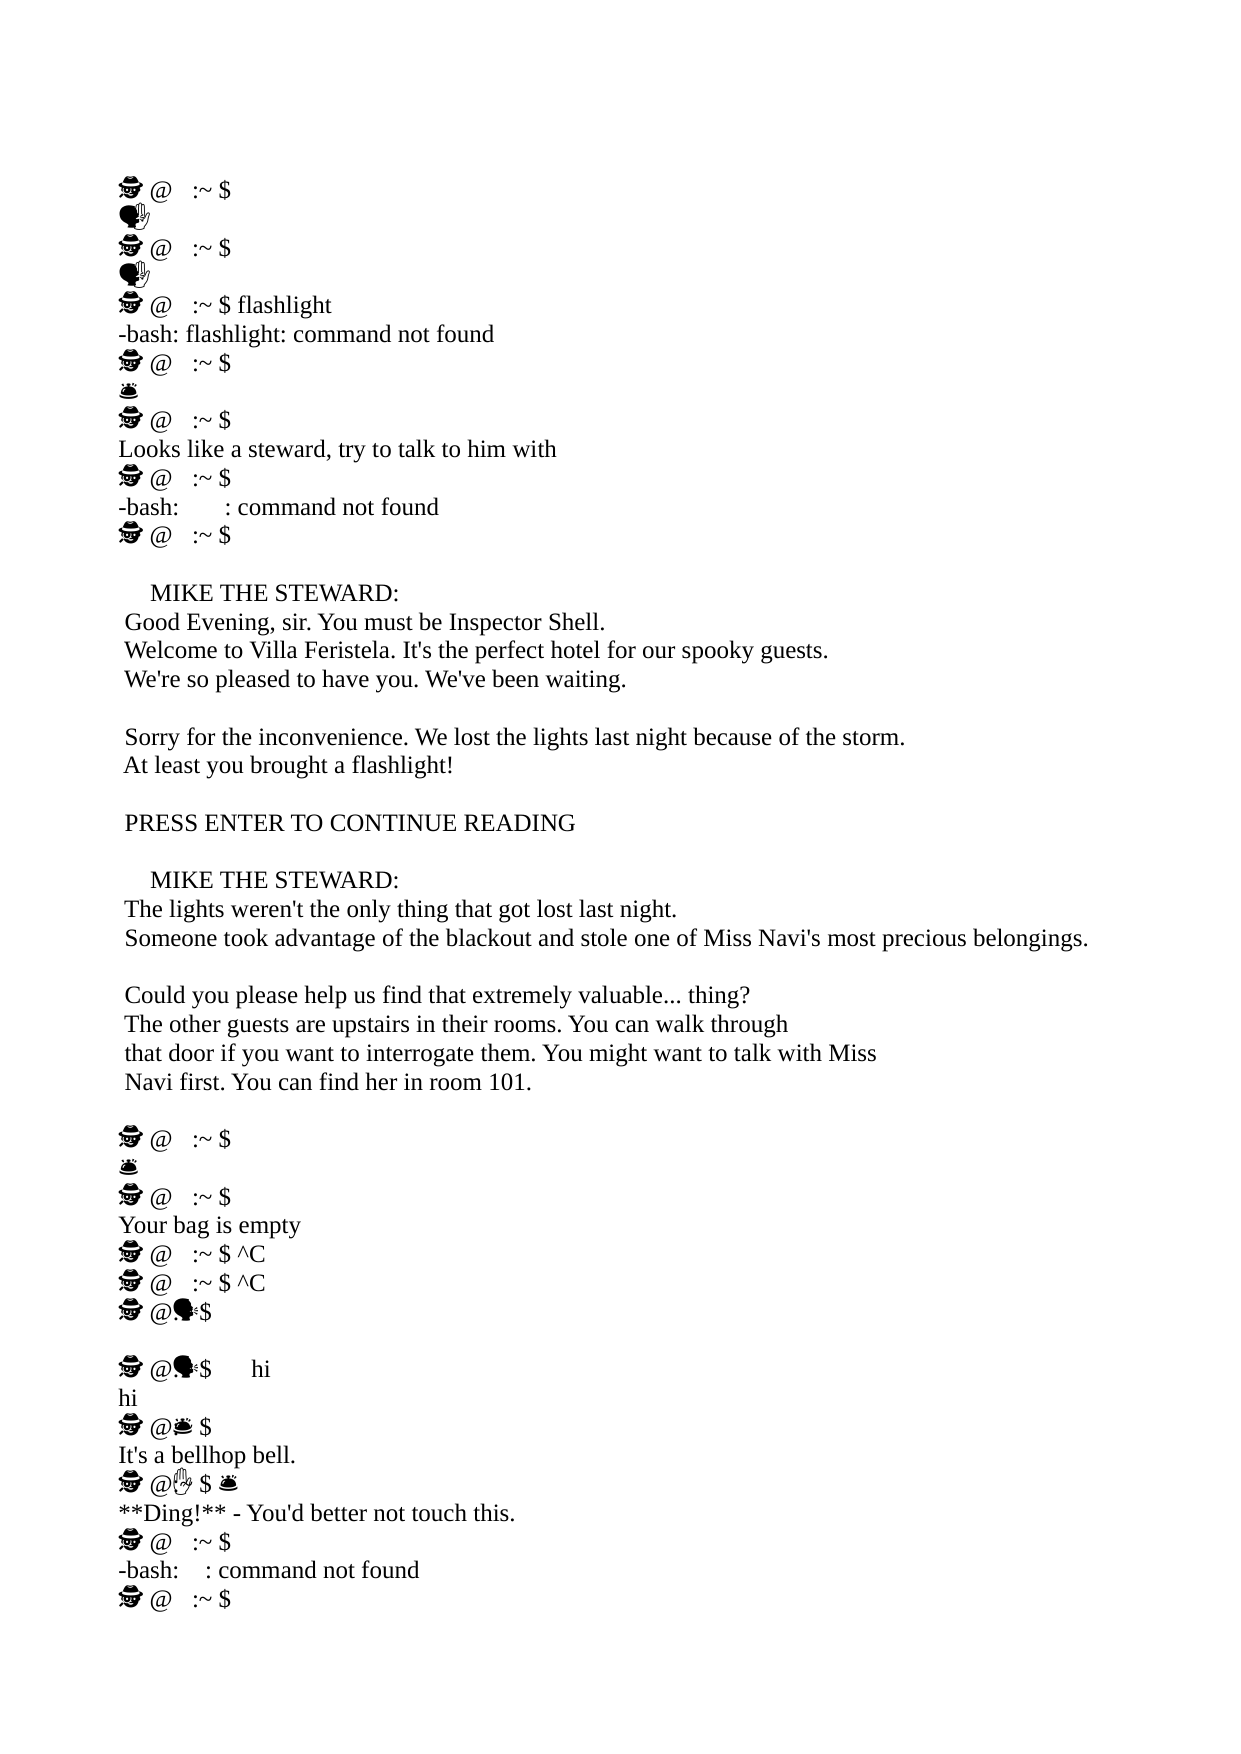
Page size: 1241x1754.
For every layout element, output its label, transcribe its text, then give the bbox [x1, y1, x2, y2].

text At least you brought a flashlight! [118, 751, 1122, 779]
text 🕵 @🏰:~ $ ^C [118, 1268, 1122, 1297]
text Good Evening, sir. You must be Inspector Shell. [118, 607, 1122, 636]
text 🕵 @🏰:~ $ 💬🤵 [118, 463, 1122, 492]
text Navi first. You can find her in room 101. [118, 1067, 1122, 1096]
text Could you please help us find that extremely valuable... thing? [118, 981, 1122, 1009]
text that door if you want to interrogate them. You might want to talk with Miss [118, 1038, 1122, 1067]
text The lights weren't the only thing that got lost last night. [118, 894, 1122, 923]
text 🕵 @🏰:~ $ 💬 🤵 [118, 521, 1122, 549]
text 🕵 @🏰:~ $ 🗣 [118, 1297, 1122, 1326]
text Your bag is empty [118, 1211, 1122, 1239]
text PRESS ENTER TO CONTINUE READING [118, 808, 1122, 837]
text Looks like a steward, try to talk to him with 💬 🤵 [118, 434, 1122, 463]
text 🕵 @🏰:~ $ 🚪 [118, 1527, 1122, 1556]
text 🕵 @🏰:~ $ [118, 176, 1122, 204]
text 🕵 @🏰:~ $ flashlight [118, 291, 1122, 319]
text We're so pleased to have you. We've been waiting. [118, 664, 1122, 693]
text 🎒 🔦 🗣 🚶 💬 ✋ [118, 204, 1122, 233]
text 🎒 🔦 🗣 🚶 💬 ✋ [118, 262, 1122, 291]
text Sorry for the inconvenience. We lost the lights last night because of the storm. [118, 722, 1122, 751]
text 🤵 MIKE THE STEWARD: [118, 578, 1122, 607]
text 🕵 @🏰:~ $ 🔦 [118, 1124, 1122, 1153]
text **Ding!** - You'd better not touch this. [118, 1498, 1122, 1527]
text 🕵 @🏰:~ $ ^C [118, 1239, 1122, 1268]
text 🕵 @🏰:~ $ 🛎 [118, 1412, 1122, 1441]
text hi [118, 1383, 1122, 1412]
text 🕵 @🏰:~ $ 🚶 [118, 1584, 1122, 1613]
text The other guests are upstairs in their rooms. You can walk through [118, 1009, 1122, 1038]
text Welcome to Villa Feristela. It's the perfect hotel for our spooky guests. [118, 636, 1122, 664]
text 🕵 @🏰:~ $ 🤵 [118, 406, 1122, 434]
text 🕵 @🏰:~ $ ✋ 🛎 [118, 1469, 1122, 1498]
text Someone took advantage of the blackout and stole one of Miss Navi's most precious belongings. [118, 923, 1122, 952]
text It's a bellhop bell. [118, 1441, 1122, 1469]
text -bash: 🚪: command not found [118, 1556, 1122, 1584]
text 🕵 @🏰:~ $ [118, 233, 1122, 262]
text 🤵 🚪 🛎 [118, 377, 1122, 406]
text 🤵 MIKE THE STEWARD: [118, 866, 1122, 894]
text -bash: 💬🤵: command not found [118, 492, 1122, 521]
text 🕵 @🏰:~ $ 🗣 hi [118, 1354, 1122, 1383]
text -bash: flashlight: command not found [118, 319, 1122, 348]
text 🕵 @🏰:~ $ 🔦 [118, 348, 1122, 377]
text 🤵 🚪 🛎 [118, 1153, 1122, 1182]
text 🕵 @🏰:~ $ 🎒 [118, 1182, 1122, 1211]
